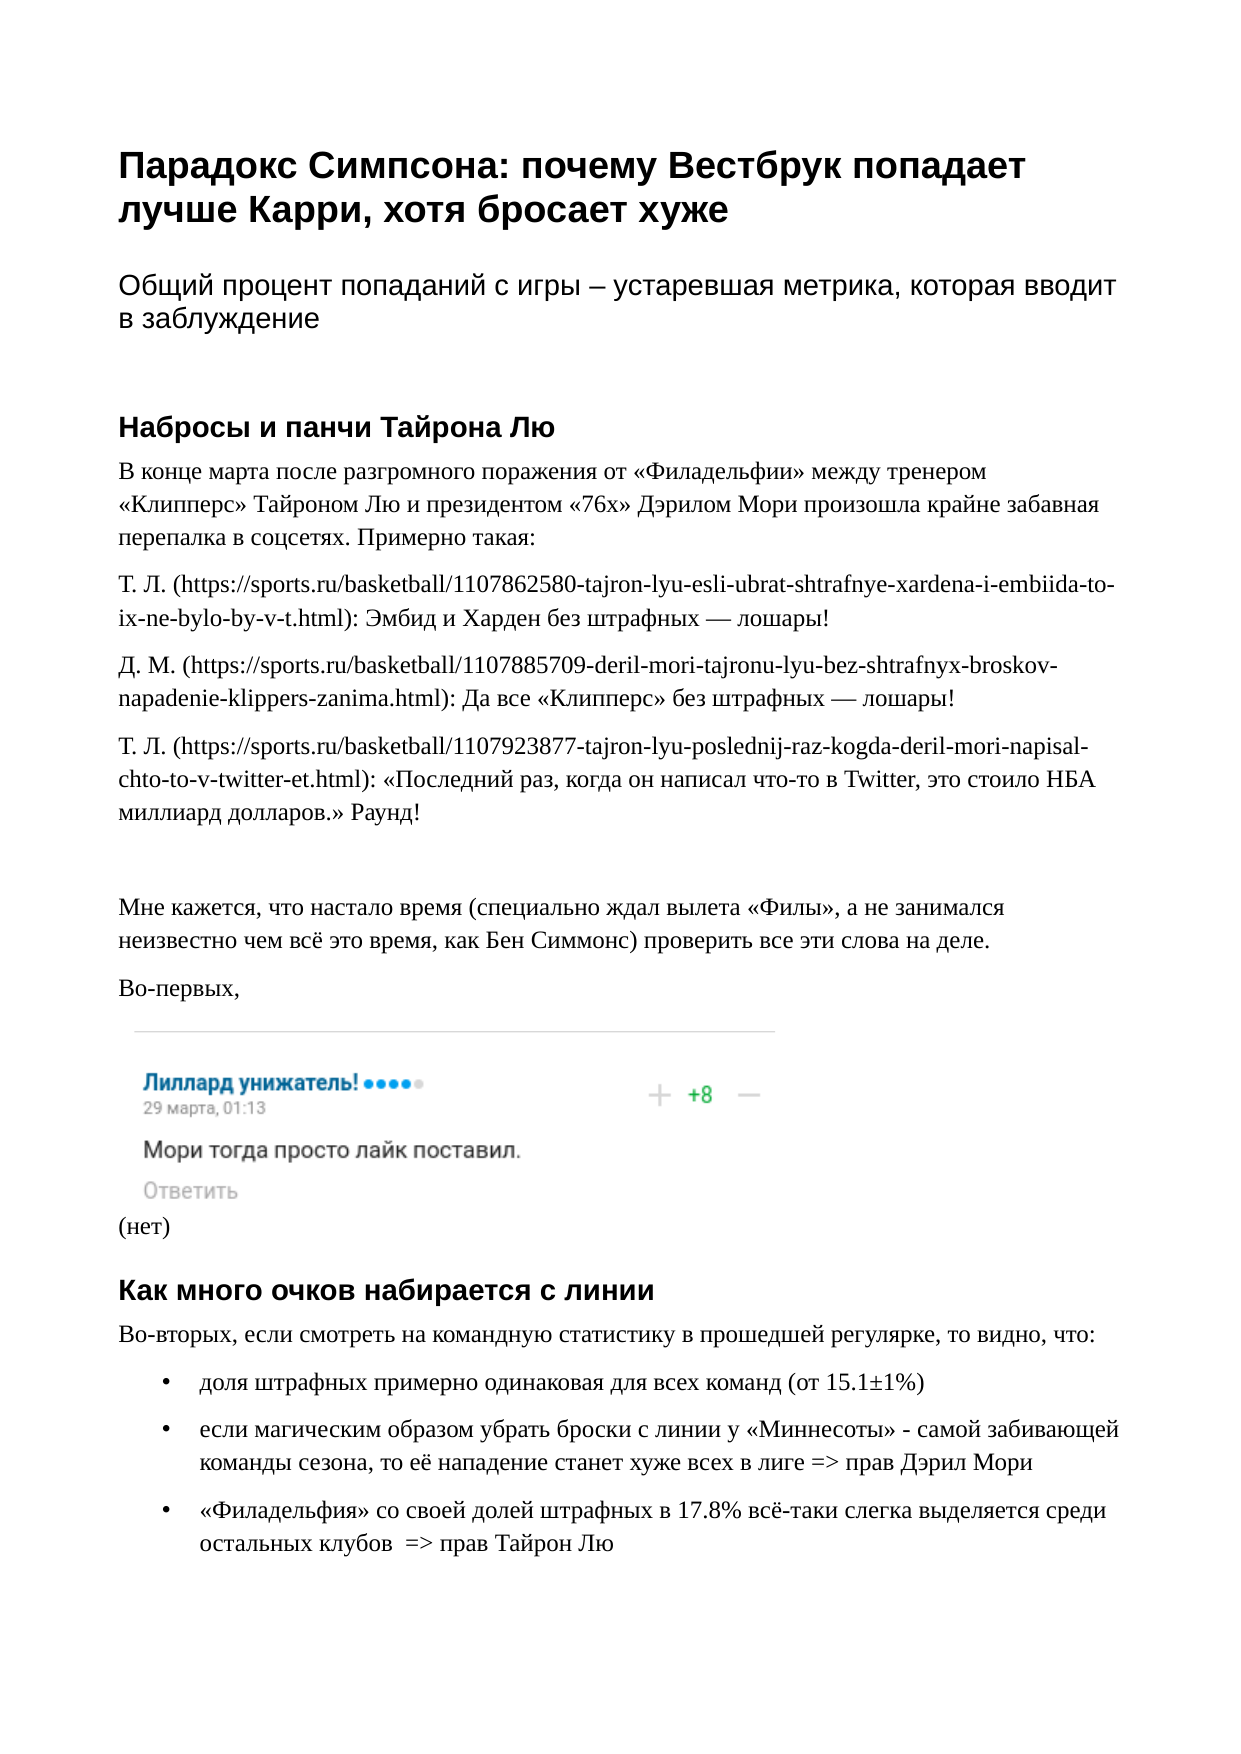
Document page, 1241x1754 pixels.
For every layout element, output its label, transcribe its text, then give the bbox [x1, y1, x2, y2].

list если магическим образом убрать броски с линии у «Миннесоты» - самой забивающей команды сезона, то её нападение станет хуже всех в лиге => прав Дэрил Мори [162, 1414, 1122, 1476]
text В конце марта после разгромного поражения от «Филадельфии» между тренером «Клипперс» Тайроном Лю и президентом «76х» Дэрилом Мори произошла крайне забавная перепалка в соцсетях. Примерно такая: [118, 456, 1122, 551]
subtitle Парадокс Симпсона: почему Вестбрук попадает лучше Карри, хотя бросает хуже [118, 143, 1122, 230]
text Мне кажется, что настало время (специально ждал вылета «Филы», а не занимался неизвестно чем всё это время, как Бен Симмонс) проверить все эти слова на деле. [118, 892, 1122, 954]
text Во-первых, [118, 973, 1122, 1001]
picture [134, 1031, 775, 1210]
subtitle Общий процент попаданий с игры – устаревшая метрика, которая вводит в заблуждение [118, 268, 1122, 335]
text (нет) [118, 1211, 1122, 1239]
subtitle Как много очков набирается с линии [118, 1273, 1122, 1307]
list доля штрафных примерно одинаковая для всех команд (от 15.1±1%) [162, 1367, 1122, 1396]
list «Филадельфия» со своей долей штрафных в 17.8% всё-таки слегка выделяется среди остальных клубов => прав Тайрон Лю [162, 1495, 1122, 1557]
text Во-вторых, если смотреть на командную статистику в прошедшей регулярке, то видно, что: [118, 1319, 1122, 1348]
text Д. М. (https://sports.ru/basketball/1107885709-deril-mori-tajronu-lyu-bez-shtrafnyx-broskov-napadenie-klippers-zanima.html): Да все «Клипперс» без штрафных — лошары! [118, 650, 1122, 712]
subtitle Набросы и панчи Тайрона Лю [118, 410, 1122, 443]
text Т. Л. (https://sports.ru/basketball/1107862580-tajron-lyu-esli-ubrat-shtrafnye-xardena-i-embiida-to-ix-ne-bylo-by-v-t.html): Эмбид и Харден без штрафных — лошары! [118, 569, 1122, 631]
text Т. Л. (https://sports.ru/basketball/1107923877-tajron-lyu-poslednij-raz-kogda-deril-mori-napisal-chto-to-v-twitter-et.html): «Последний раз, когда он написал что-то в Twitter, это стоило НБА миллиард долларов.» Раунд! [118, 731, 1122, 826]
